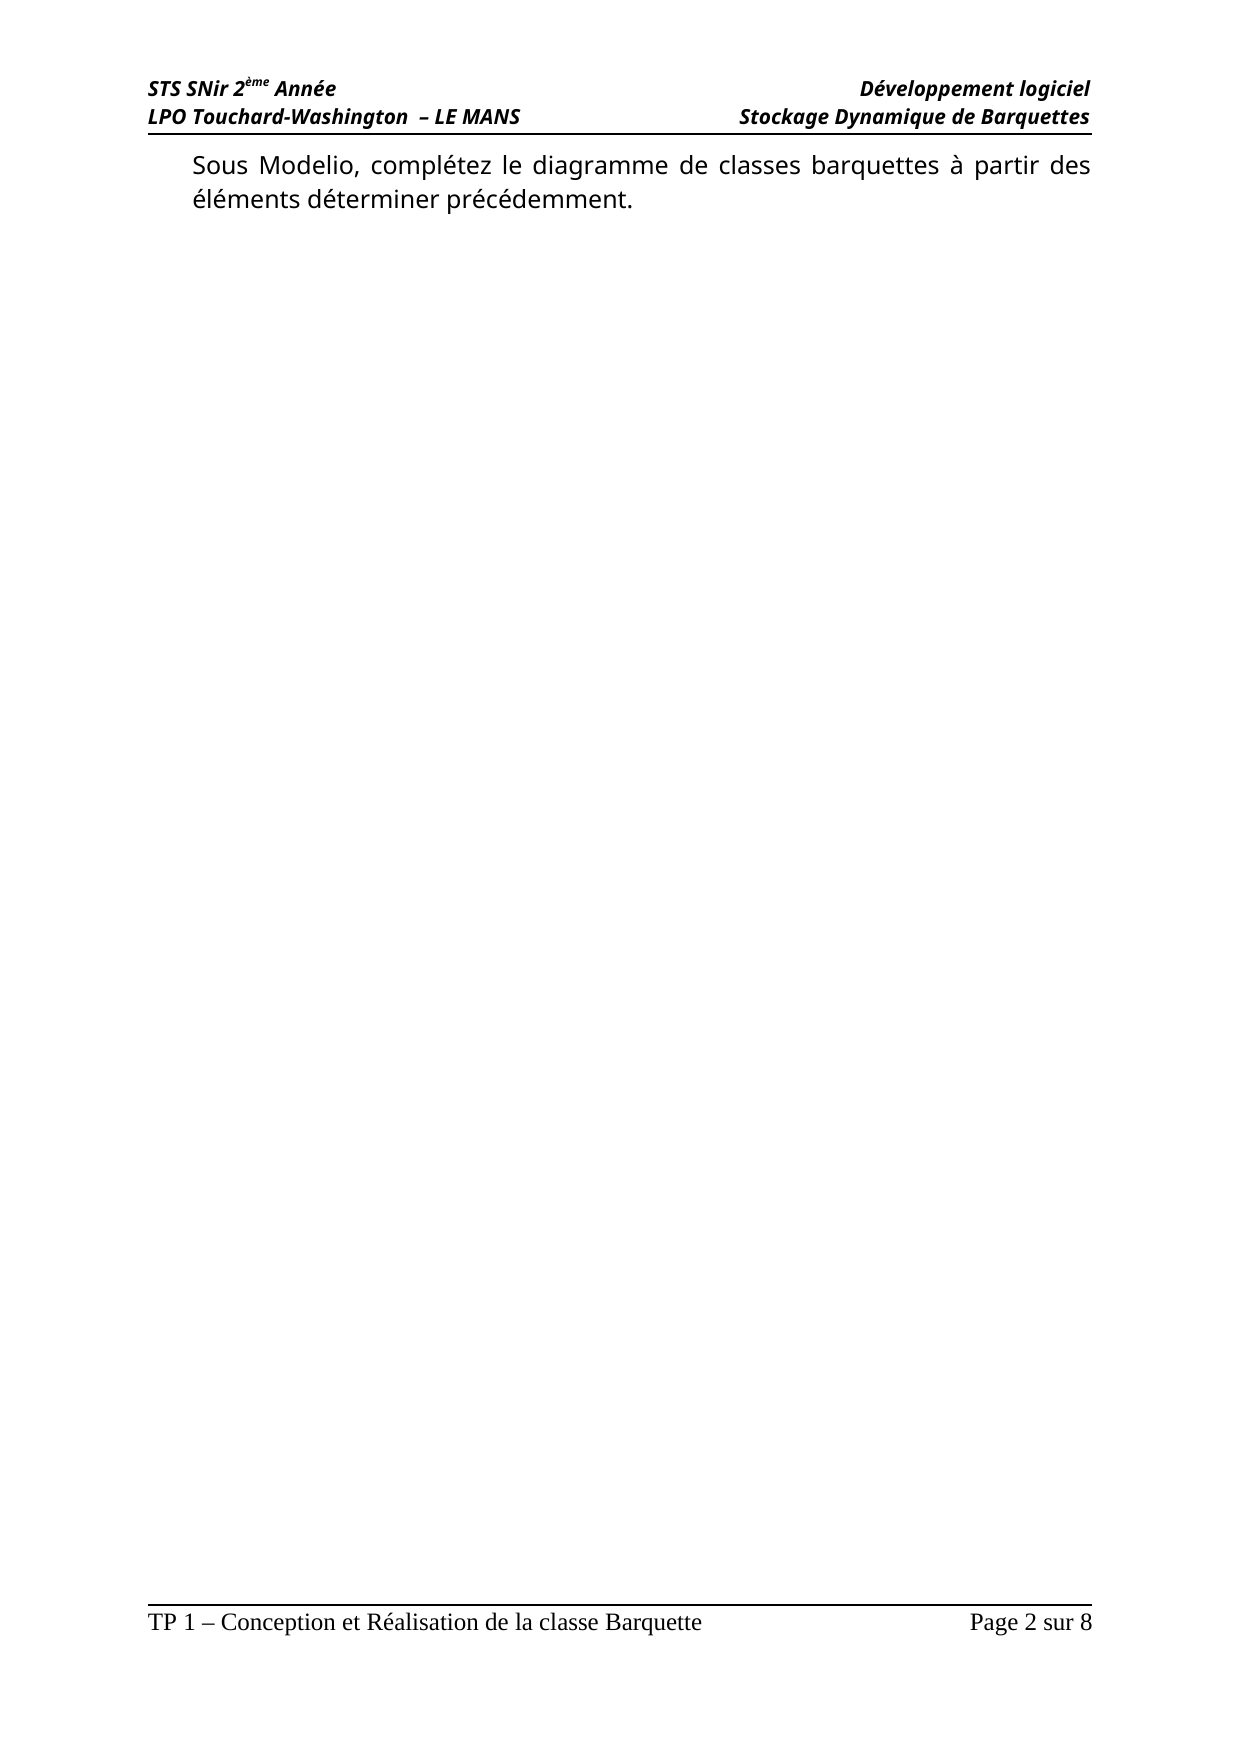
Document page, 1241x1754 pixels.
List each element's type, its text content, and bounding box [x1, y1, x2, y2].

text Sous Modelio, complétez le diagramme de classes barquettes à partir des éléments déterminer précédemment. [192, 148, 1092, 216]
